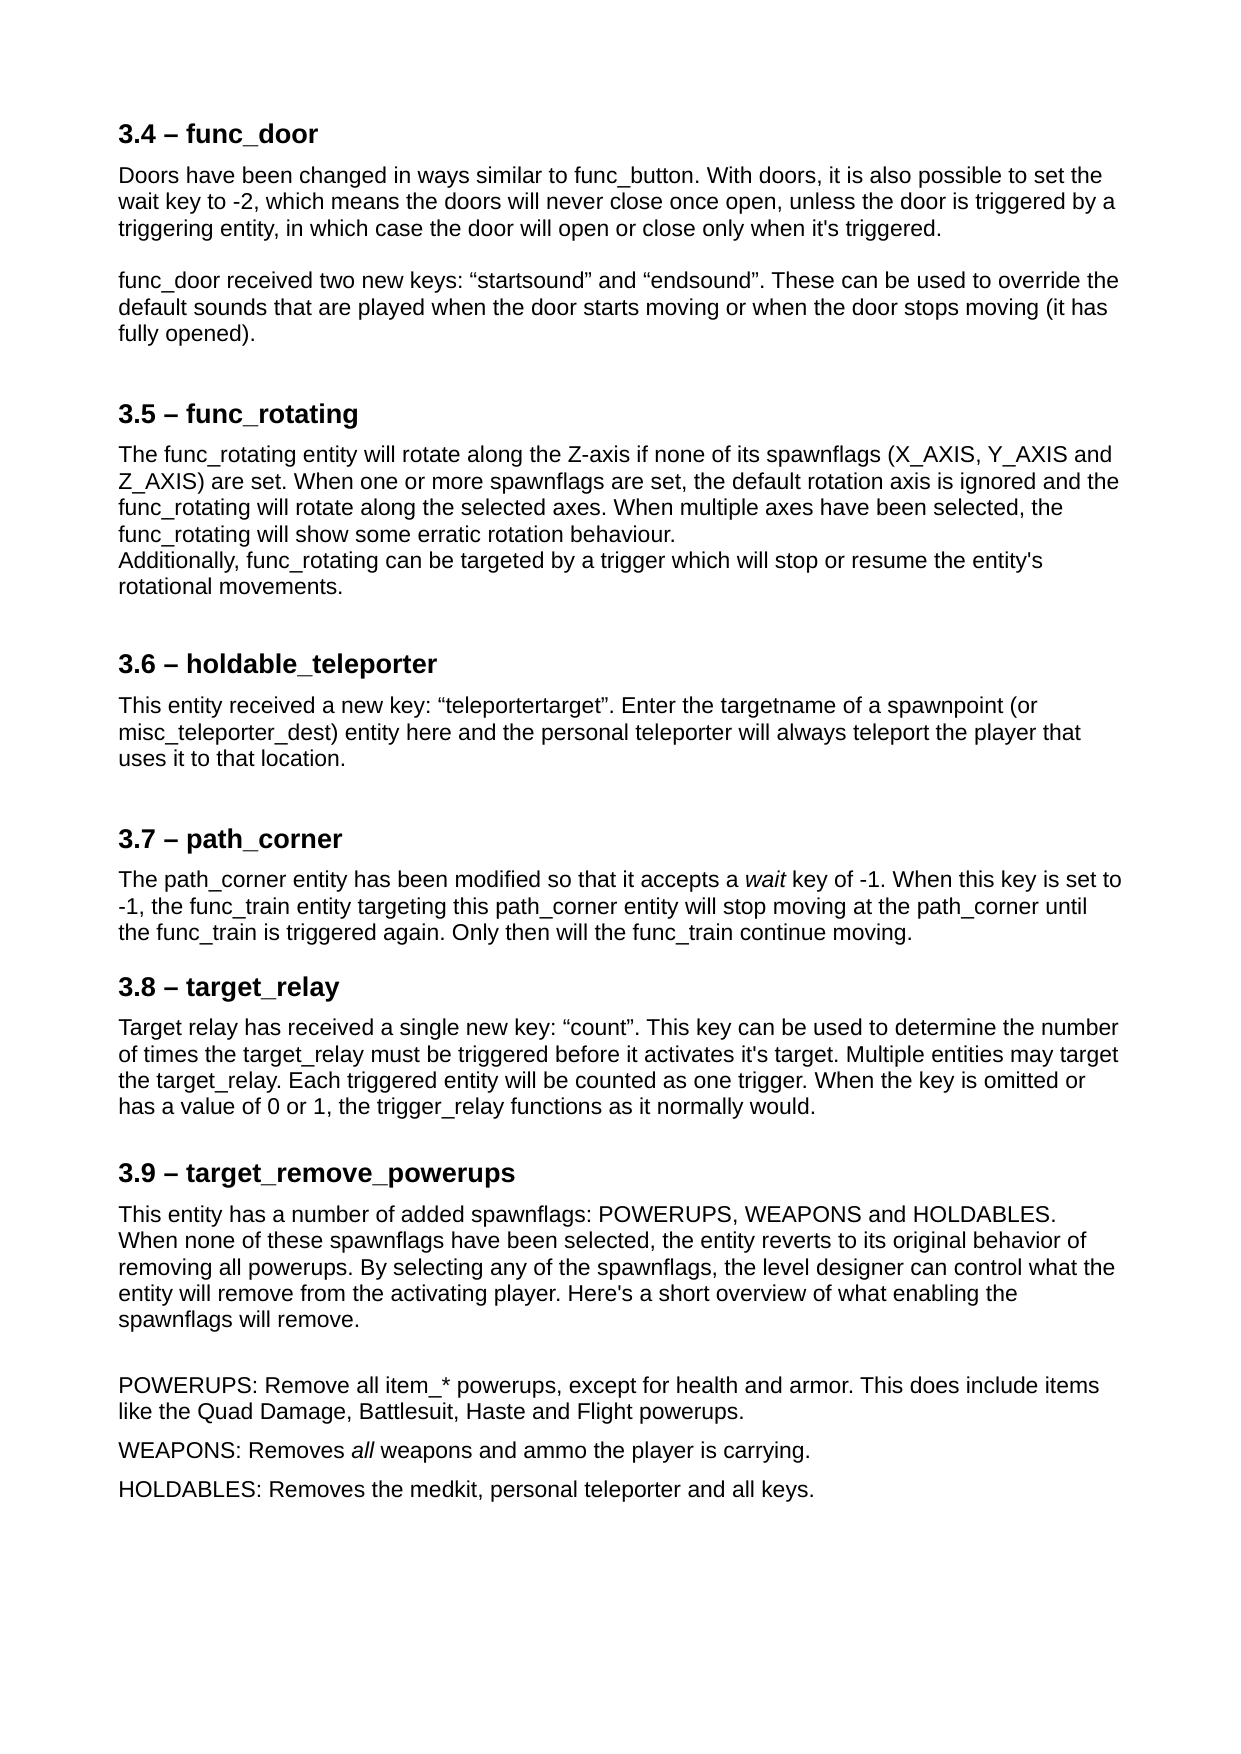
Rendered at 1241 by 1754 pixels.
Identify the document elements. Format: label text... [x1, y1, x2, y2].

subtitle 3.4 – func_door [118, 118, 1122, 149]
text POWERUPS: Remove all item_* powerups, except for health and armor. This does include items like the Quad Damage, Battlesuit, Haste and Flight powerups. [118, 1345, 1122, 1424]
subtitle 3.9 – target_remove_powerups [118, 1157, 1122, 1188]
subtitle 3.5 – func_rotating [118, 398, 1122, 429]
text The func_rotating entity will rotate along the Z-axis if none of its spawnflags (X_AXIS, Y_AXIS and Z_AXIS) are set. When one or more spawnflags are set, the default rotation axis is ignored and the func_rotating will rotate along the selected axes. When multiple axes have been selected, the func_rotating will show some erratic rotation behaviour. [118, 441, 1122, 547]
text WEAPONS: Removes all weapons and ammo the player is carrying. [118, 1437, 1122, 1463]
subtitle 3.6 – holdable_teleporter [118, 648, 1122, 680]
text This entity has a number of added spawnflags: POWERUPS, WEAPONS and HOLDABLES. When none of these spawnflags have been selected, the entity reverts to its original behavior of removing all powerups. By selecting any of the spawnflags, the level designer can control what the entity will remove from the activating player. Here's a short overview of what enabling the spawnflags will remove. [118, 1201, 1122, 1333]
text The path_corner entity has been modified so that it accepts a wait key of -1. When this key is set to -1, the func_train entity targeting this path_corner entity will stop moving at the path_corner until the func_train is triggered again. Only then will the func_train continue moving. [118, 866, 1122, 946]
text Target relay has received a single new key: “count”. This key can be used to determine the number of times the target_relay must be triggered before it activates it's target. Multiple entities may target the target_relay. Each triggered entity will be counted as one trigger. When the key is omitted or has a value of 0 or 1, the trigger_relay functions as it normally would. [118, 1014, 1122, 1120]
text HOLDABLES: Removes the medkit, personal teleporter and all keys. [118, 1476, 1122, 1502]
text Additionally, func_rotating can be targeted by a trigger which will stop or resume the entity's rotational movements. [118, 547, 1122, 599]
subtitle 3.8 – target_relay [118, 971, 1122, 1002]
text func_door received two new keys: “startsound” and “endsound”. These can be used to override the default sounds that are played when the door starts moving or when the door stops moving (it has fully opened). [118, 267, 1122, 346]
text This entity received a new key: “teleportertarget”. Enter the targetname of a spawnpoint (or misc_teleporter_dest) entity here and the personal teleporter will always teleport the player that uses it to that location. [118, 692, 1122, 771]
text Doors have been changed in ways similar to func_button. With doors, it is also possible to set the wait key to -2, which means the doors will never close once open, unless the door is triggered by a triggering entity, in which case the door will open or close only when it's triggered. [118, 162, 1122, 241]
subtitle 3.7 – path_corner [118, 823, 1122, 854]
